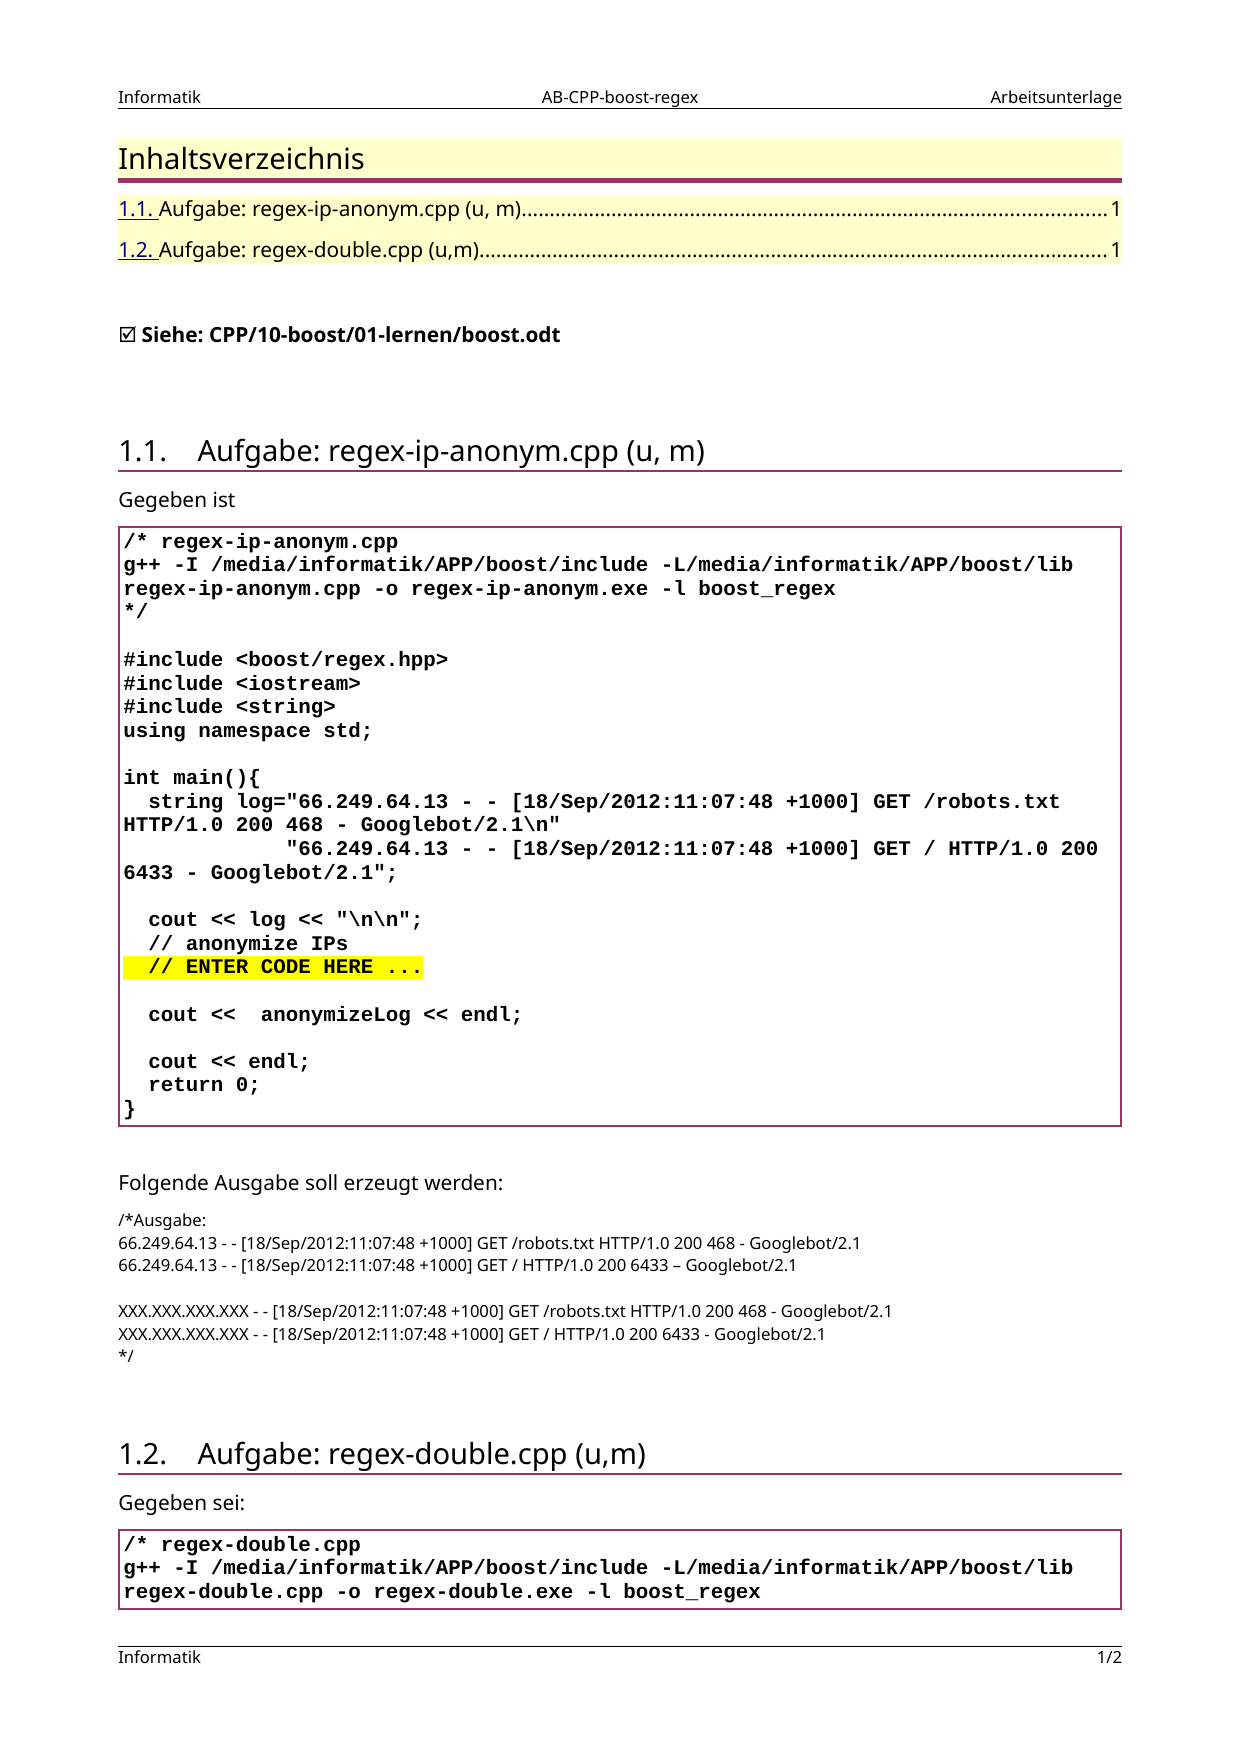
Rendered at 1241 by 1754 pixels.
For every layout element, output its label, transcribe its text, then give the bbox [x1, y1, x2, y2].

text "66.249.64.13 - - [18/Sep/2012:11:07:48 +1000] GET / HTTP/1.0 200 6433 - Googlebot/2.1"; [120, 833, 1120, 880]
text } [120, 1093, 1120, 1125]
text // ENTER CODE HERE ... [120, 951, 1120, 975]
text Gegeben ist [118, 485, 1122, 513]
text using namespace std; [120, 715, 1120, 738]
text g++ -I /media/informatik/APP/boost/include -L/media/informatik/APP/boost/lib regex-ip-anonym.cpp -o regex-ip-anonym.exe -l boost_regex [120, 549, 1120, 597]
text return 0; [120, 1069, 1120, 1093]
text // anonymize IPs [120, 928, 1120, 951]
text 1.1. Aufgabe: regex-ip-anonym.cpp (u, m) 1 [118, 194, 1122, 223]
text Gegeben sei: [118, 1488, 1122, 1516]
text /* regex-ip-anonym.cpp [120, 528, 1120, 549]
text #include <string> [120, 691, 1120, 715]
text 66.249.64.13 - - [18/Sep/2012:11:07:48 +1000] GET /robots.txt HTTP/1.0 200 468 - Googlebot/2.1 [118, 1231, 1122, 1254]
text XXX.XXX.XXX.XXX - - [18/Sep/2012:11:07:48 +1000] GET /robots.txt HTTP/1.0 200 468 - Googlebot/2.1 [118, 1299, 1122, 1322]
subtitle Aufgabe: regex-ip-anonym.cpp (u, m) [118, 430, 1122, 470]
text 66.249.64.13 - - [18/Sep/2012:11:07:48 +1000] GET / HTTP/1.0 200 6433 – Googlebot/2.1 [118, 1254, 1122, 1277]
text /* regex-double.cpp [120, 1531, 1120, 1552]
list Siehe: CPP/10-boost/01-lernen/boost.odt [118, 320, 1122, 405]
text cout << anonymizeLog << endl; [120, 998, 1120, 1022]
text 1.2. Aufgabe: regex-double.cpp (u,m) 1 [118, 235, 1122, 263]
text int main(){ [120, 762, 1120, 786]
text cout << log << "\n\n"; [120, 904, 1120, 928]
text g++ -I /media/informatik/APP/boost/include -L/media/informatik/APP/boost/lib regex-double.cpp -o regex-double.exe -l boost_regex [120, 1552, 1120, 1608]
text Folgende Ausgabe soll erzeugt werden: [118, 1168, 1122, 1196]
text #include <boost/regex.hpp> [120, 644, 1120, 667]
text XXX.XXX.XXX.XXX - - [18/Sep/2012:11:07:48 +1000] GET / HTTP/1.0 200 6433 - Googlebot/2.1 [118, 1322, 1122, 1345]
text #include <iostream> [120, 667, 1120, 691]
subtitle Aufgabe: regex-double.cpp (u,m) [118, 1433, 1122, 1473]
text */ [120, 597, 1120, 620]
text string log="66.249.64.13 - - [18/Sep/2012:11:07:48 +1000] GET /robots.txt HTTP/1.0 200 468 - Googlebot/2.1\n" [120, 786, 1120, 833]
text */ [118, 1345, 1122, 1368]
text /*Ausgabe: [118, 1209, 1122, 1231]
text cout << endl; [120, 1046, 1120, 1069]
subtitle Inhaltsverzeichnis [118, 138, 1122, 178]
